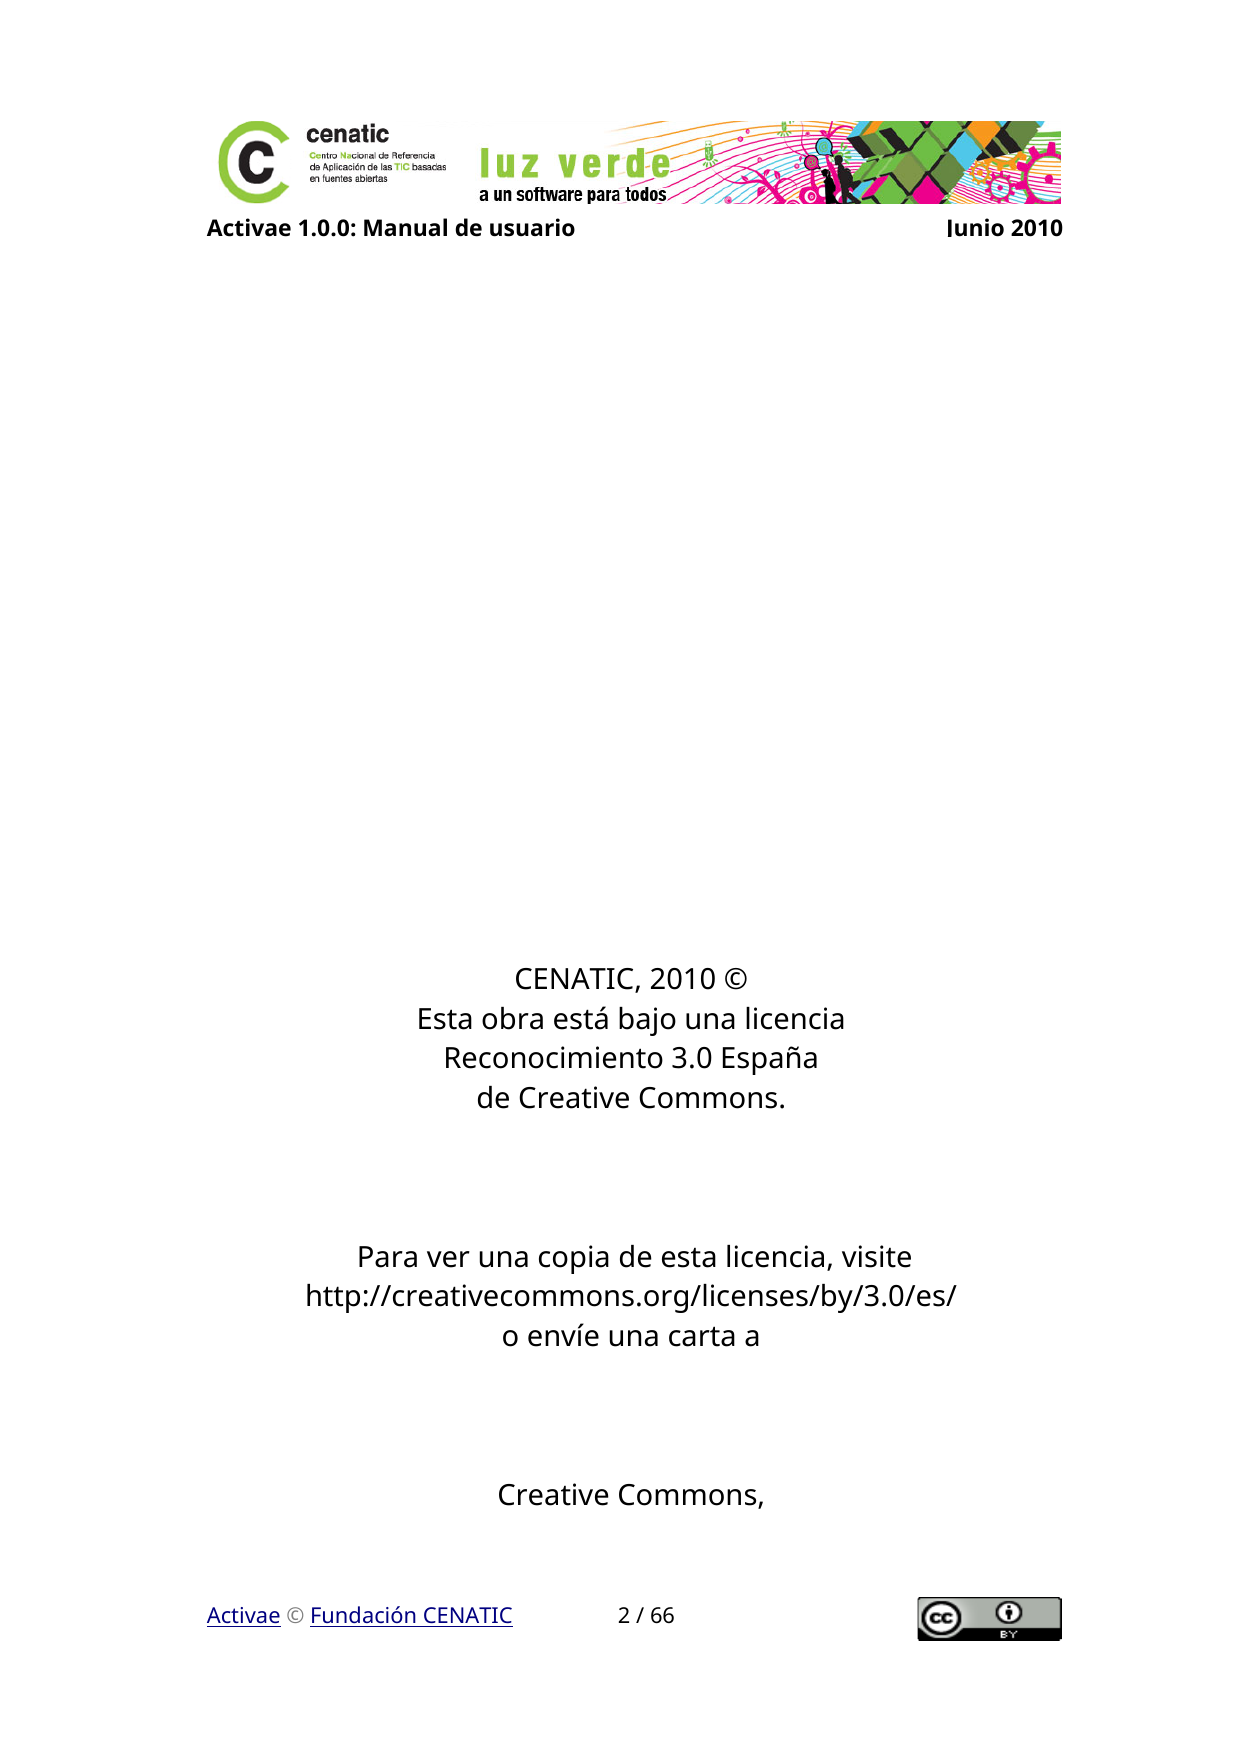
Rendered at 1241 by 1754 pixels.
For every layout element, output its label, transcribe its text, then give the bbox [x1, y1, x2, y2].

text Para ver una copia de esta licencia, visite http://creativecommons.org/licenses/by/3.0/es/ [207, 1236, 1063, 1315]
text Esta obra está bajo una licencia [207, 998, 1063, 1038]
text de Creative Commons. [207, 1077, 1063, 1117]
text Reconocimiento 3.0 España [207, 1038, 1063, 1077]
picture [917, 1597, 1062, 1641]
text o envíe una carta a [207, 1315, 1063, 1355]
text Creative Commons, [207, 1474, 1063, 1514]
picture [211, 121, 1061, 204]
text CENATIC, 2010 © [207, 958, 1063, 998]
